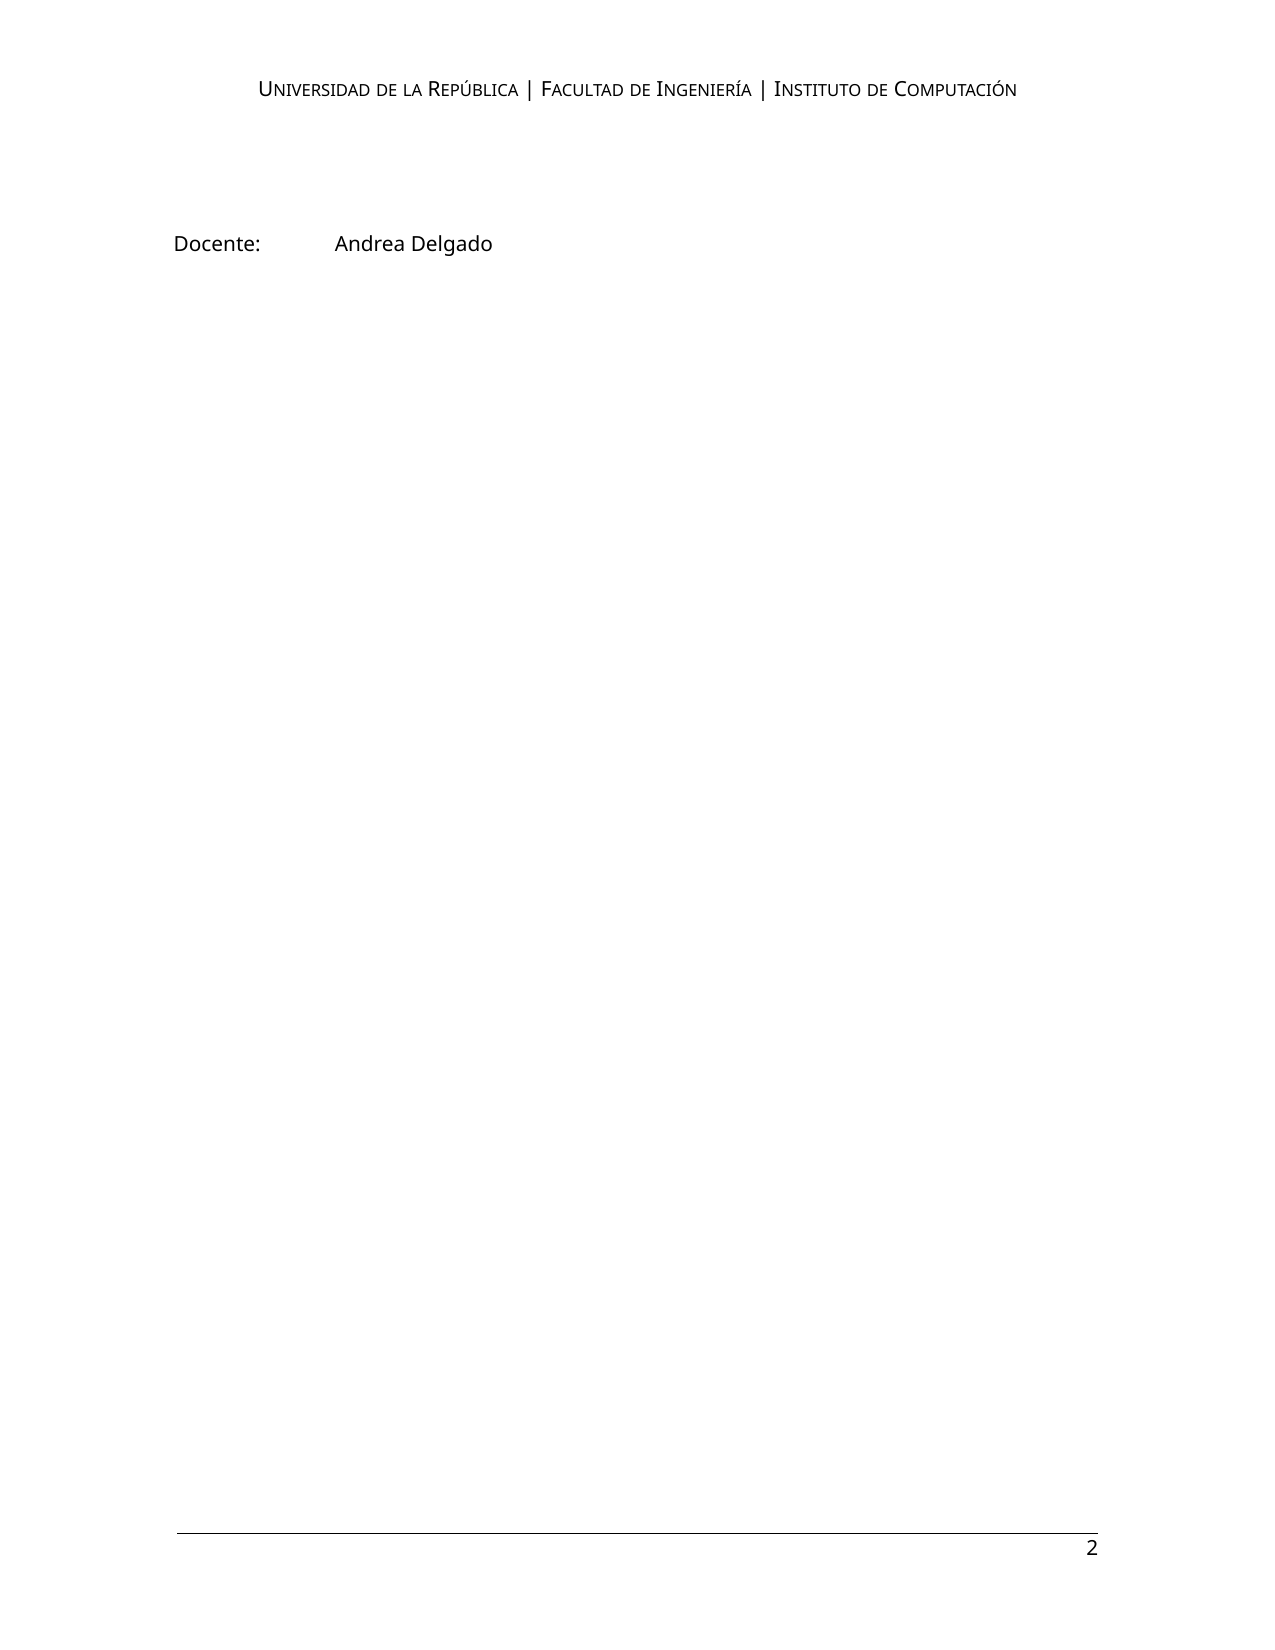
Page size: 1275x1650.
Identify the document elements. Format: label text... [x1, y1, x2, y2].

table_cell [166, 148, 890, 201]
table_cell [890, 148, 1096, 201]
table_header Docente: [166, 229, 327, 282]
table_header Andrea Delgado [327, 229, 1096, 282]
